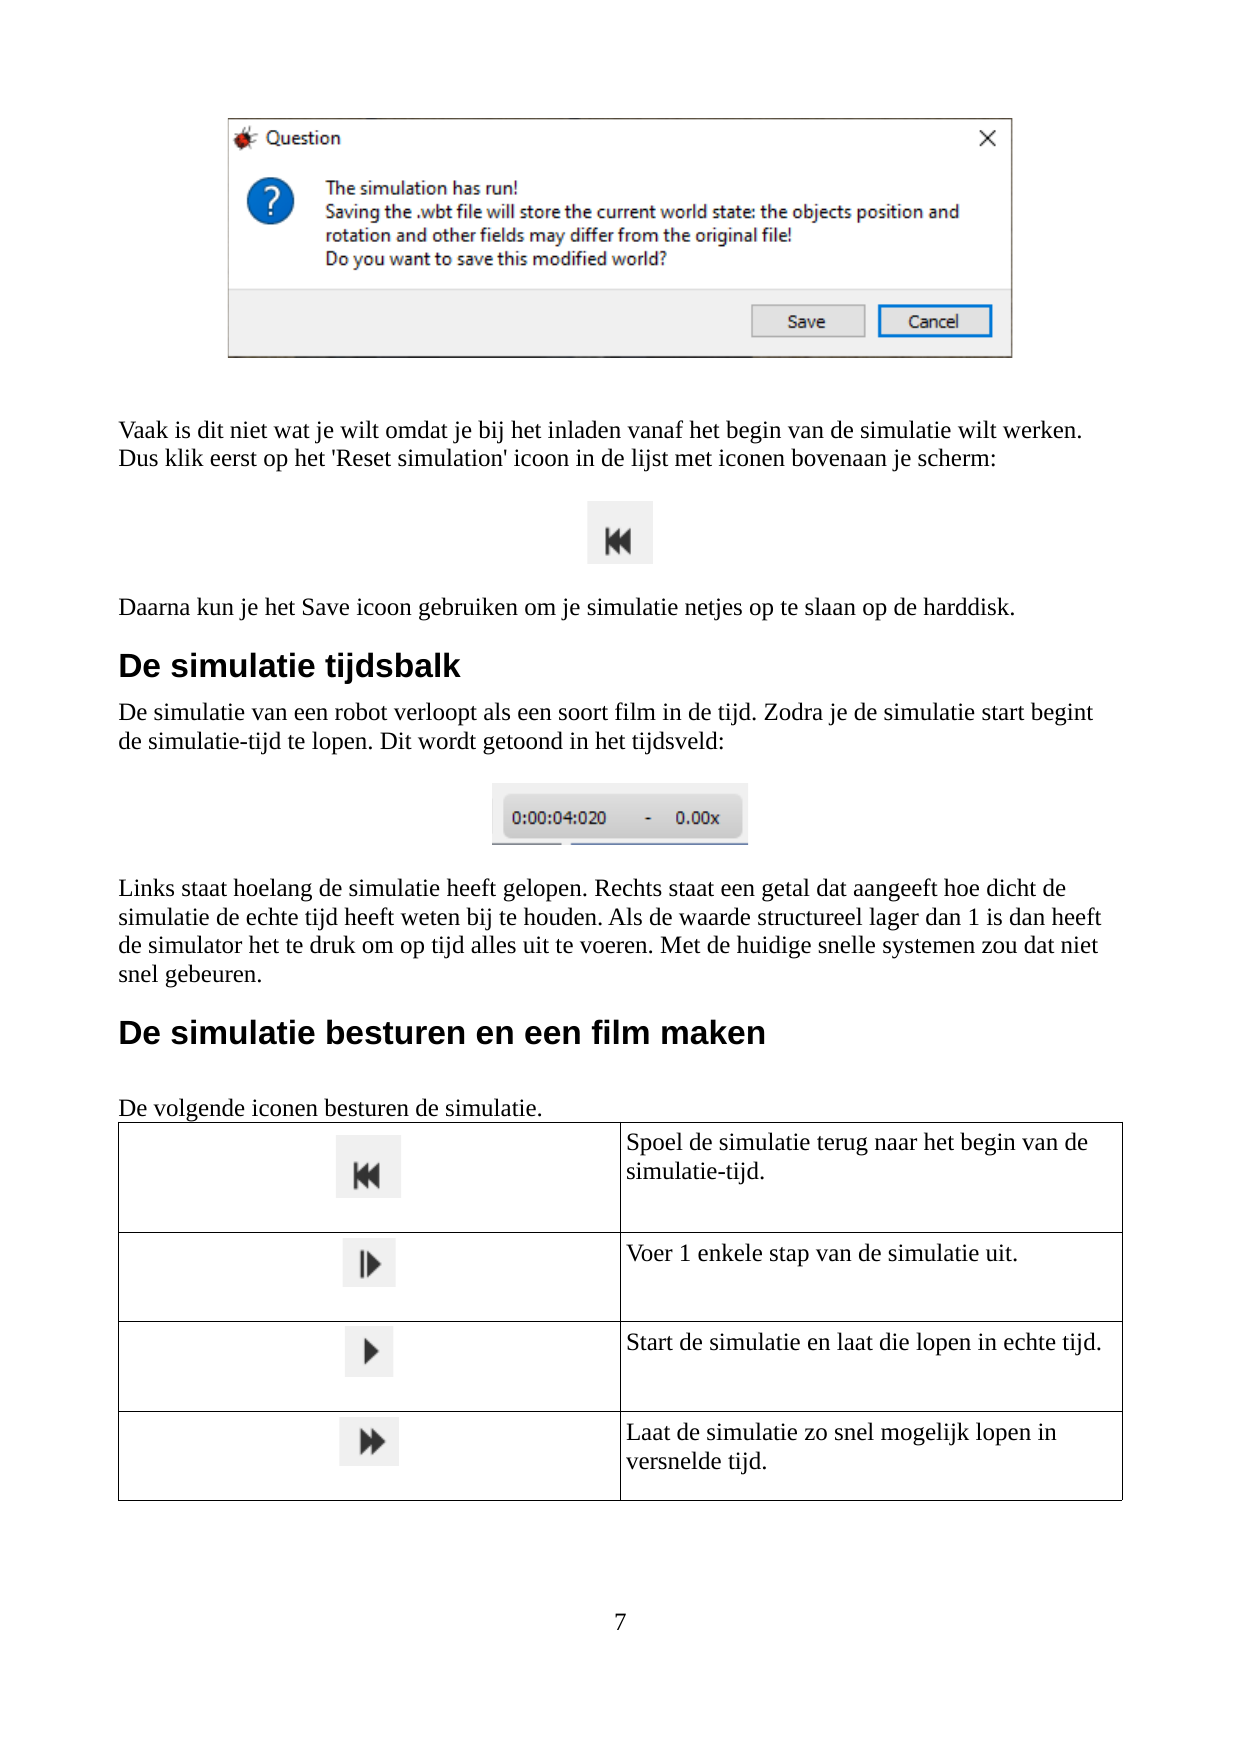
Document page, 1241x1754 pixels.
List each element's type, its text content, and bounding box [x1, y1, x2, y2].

subtitle De simulatie tijdsbalk [118, 646, 1122, 684]
picture [587, 501, 653, 564]
text De simulatie van een robot verloopt als een soort film in de tijd. Zodra je de simulatie start begint de simulatie-tijd te lopen. Dit wordt getoond in het tijdsveld: [118, 697, 1122, 754]
text Vaak is dit niet wat je wilt omdat je bij het inladen vanaf het begin van de simulatie wilt werken. Dus klik eerst op het 'Reset simulation' icoon in de lijst met iconen bovenaan je scherm: [118, 415, 1122, 472]
table_cell [119, 1233, 620, 1321]
text De volgende iconen besturen de simulatie. [118, 1093, 1122, 1122]
text Daarna kun je het Save icoon gebruiken om je simulatie netjes op te slaan op de harddisk. [118, 592, 1122, 621]
table_cell [119, 1322, 620, 1411]
table_cell Voer 1 enkele stap van de simulatie uit. [621, 1233, 1122, 1321]
picture [335, 1135, 402, 1198]
picture [339, 1417, 399, 1466]
table_cell Start de simulatie en laat die lopen in echte tijd. [621, 1322, 1122, 1411]
table_header [119, 1123, 620, 1232]
table_cell Laat de simulatie zo snel mogelijk lopen in versnelde tijd. [621, 1412, 1122, 1500]
picture [227, 118, 1013, 358]
table_cell [119, 1412, 620, 1500]
picture [342, 1238, 396, 1287]
picture [344, 1326, 394, 1377]
picture [492, 783, 749, 845]
table_header Spoel de simulatie terug naar het begin van de simulatie-tijd. [621, 1123, 1122, 1232]
subtitle De simulatie besturen en een film maken [118, 1013, 1122, 1052]
text Links staat hoelang de simulatie heeft gelopen. Rechts staat een getal dat aangeeft hoe dicht de simulatie de echte tijd heeft weten bij te houden. Als de waarde structureel lager dan 1 is dan heeft de simulator het te druk om op tijd alles uit te voeren. Met de huidige snelle systemen zou dat niet snel gebeuren. [118, 873, 1122, 988]
